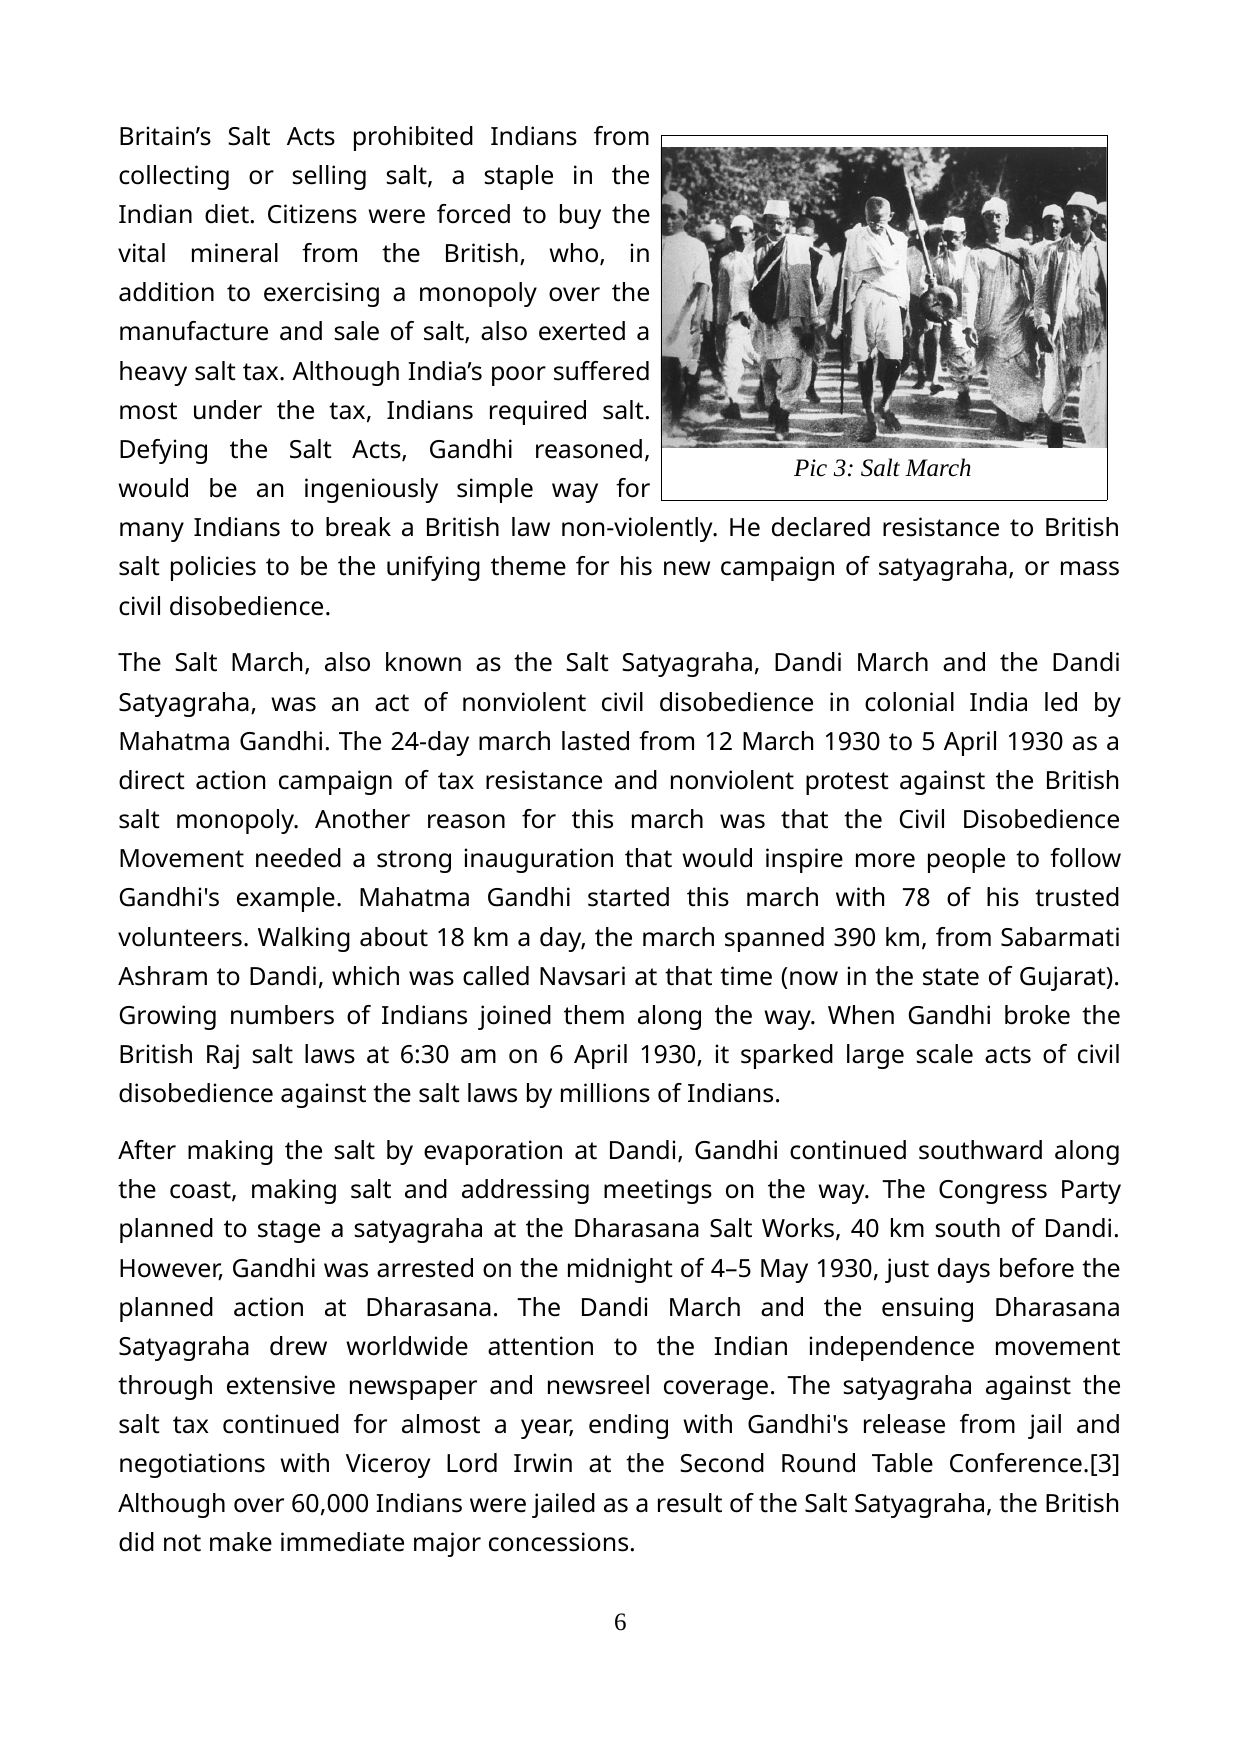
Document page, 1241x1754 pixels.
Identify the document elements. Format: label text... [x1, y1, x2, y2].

text The Salt March, also known as the Salt Satyagraha, Dandi March and the Dandi Satyagraha, was an act of nonviolent civil disobedience in colonial India led by Mahatma Gandhi. The 24-day march lasted from 12 March 1930 to 5 April 1930 as a direct action campaign of tax resistance and nonviolent protest against the British salt monopoly. Another reason for this march was that the Civil Disobedience Movement needed a strong inauguration that would inspire more people to follow Gandhi's example. Mahatma Gandhi started this march with 78 of his trusted volunteers. Walking about 18 km a day, the march spanned 390 km, from Sabarmati Ashram to Dandi, which was called Navsari at that time (now in the state of Gujarat). Growing numbers of Indians joined them along the way. When Gandhi broke the British Raj salt laws at 6:30 am on 6 April 1930, it sparked large scale acts of civil disobedience against the salt laws by millions of Indians. [118, 645, 1122, 1110]
text Britain’s Salt Acts prohibited Indians from collecting or selling salt, a staple in the Indian diet. Citizens were forced to buy the vital mineral from the British, who, in addition to exercising a monopoly over the manufacture and sale of salt, also exerted a heavy salt tax. Although India’s poor suffered most under the tax, Indians required salt. Defying the Salt Acts, Gandhi reasoned, would be an ingeniously simple way for many Indians to break a British law non-violently. He declared resistance to British salt policies to be the unifying theme for his new campaign of satyagraha, or mass civil disobedience. [118, 118, 1122, 622]
picture [662, 147, 1107, 448]
text After making the salt by evaporation at Dandi, Gandhi continued southward along the coast, making salt and addressing meetings on the way. The Congress Party planned to stage a satyagraha at the Dharasana Salt Works, 40 km south of Dandi. However, Gandhi was arrested on the midnight of 4–5 May 1930, just days before the planned action at Dharasana. The Dandi March and the ensuing Dharasana Satyagraha drew worldwide attention to the Indian independence movement through extensive newspaper and newsreel coverage. The satyagraha against the salt tax continued for almost a year, ending with Gandhi's release from jail and negotiations with Viceroy Lord Irwin at the Second Round Table Conference.[3] Although over 60,000 Indians were jailed as a result of the Salt Satyagraha, the British did not make immediate major concessions. [118, 1133, 1122, 1558]
text Pic 3: Salt March [662, 448, 1107, 481]
